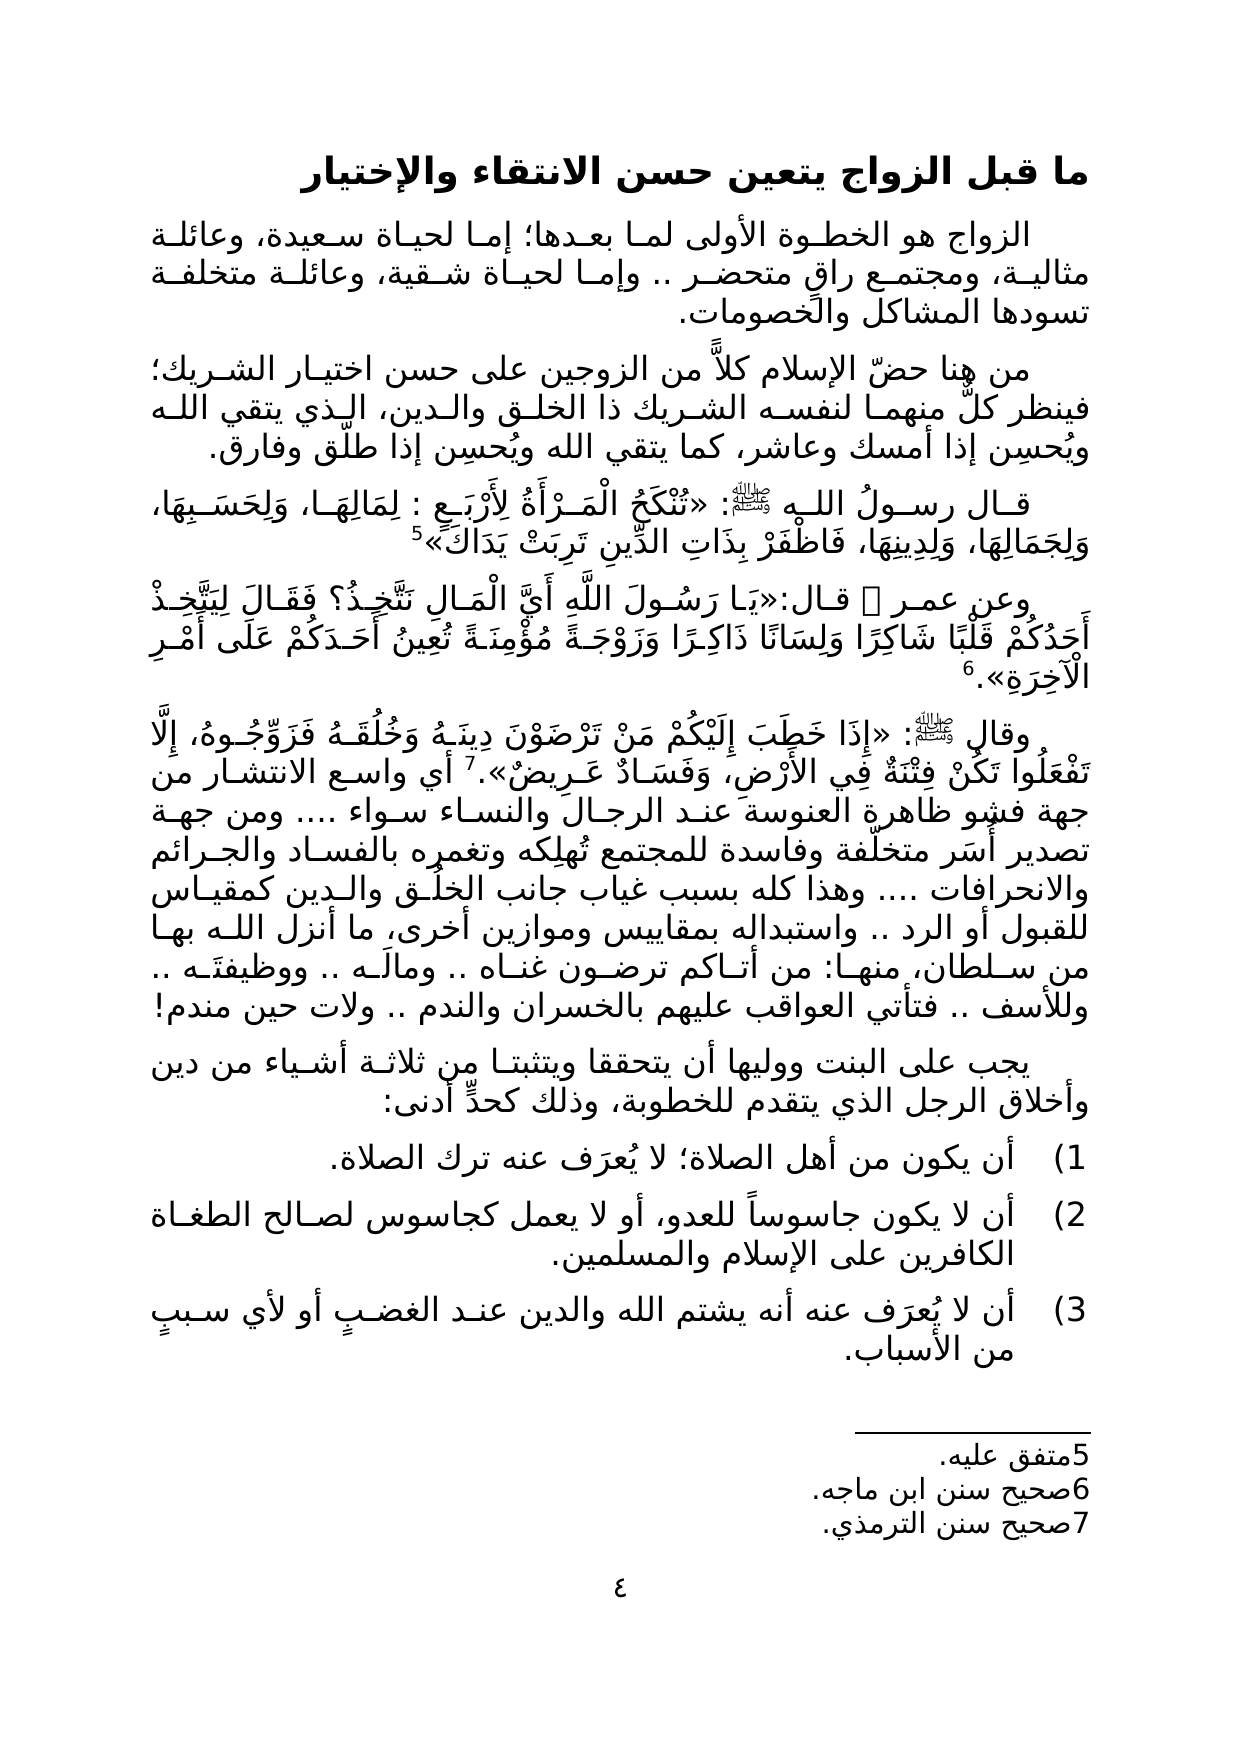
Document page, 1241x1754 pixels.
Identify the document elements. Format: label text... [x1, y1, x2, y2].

list أن لا يكون جاسوساً للعدو، أو لا يعمل كجاسوس لصالح الطغاة الكافرين على الإسلام والمسلمين. [150, 1195, 1053, 1273]
text وقال ﷺ: «إِذَا خَطَبَ إِلَيْكُمْ مَنْ تَرْضَوْنَ دِينَهُ وَخُلُقَهُ فَزَوِّجُوهُ، إِلَّا تَفْعَلُوا تَكُنْ فِتْنَةٌ فِي الأَرْضِ، وَفَسَادٌ عَرِيضٌ». أي واسع الانتشار من جهة فشو ظاهرة العنوسة عند الرجال والنساء سواء .... ومن جهة تصدير أُسَر متخلّفة وفاسدة للمجتمع تُهلِكه وتغمره بالفساد والجرائم والانحرافات .... وهذا كله بسبب غياب جانب الخلُق والدين كمقياس للقبول أو الرد .. واستبداله بمقاييس وموازين أخرى، ما أنزل الله بها من سلطان، منها: من أتاكم ترضون غناه .. ومالَه .. ووظيفتَه .. وللأسف .. فتأتي العواقب عليهم بالخسران والندم .. ولات حين مندم! [150, 714, 1090, 1025]
text من هنا حضّ الإسلام كلاًّ من الزوجين على حسن اختيار الشريك؛ فينظر كلٌّ منهما لنفسه الشريك ذا الخلق والدين، الذي يتقي الله ويُحسِن إذا أمسك وعاشر، كما يتقي الله ويُحسِن إذا طلّق وفارق. [150, 349, 1090, 466]
text صحيح سنن ابن ماجه. [150, 1473, 1090, 1507]
list أن يكون من أهل الصلاة؛ لا يُعرَف عنه ترك الصلاة. [150, 1138, 1053, 1177]
text الزواج هو الخطوة الأولى لما بعدها؛ إما لحياة سعيدة، وعائلة مثالية، ومجتمع راقٍ متحضر .. وإما لحياة شقية، وعائلة متخلفة تسودها المشاكل والخصومات. [150, 215, 1090, 332]
text وعن عمر ﵁ قال:«يَا رَسُولَ اللَّهِ أَيَّ الْمَالِ نَتَّخِذُ؟ فَقَالَ لِيَتَّخِذْ أَحَدُكُمْ قَلْبًا شَاكِرًا وَلِسَانًا ذَاكِرًا وَزَوْجَةً مُؤْمِنَةً تُعِينُ أَحَدَكُمْ عَلَى أَمْرِ الْآخِرَةِ». [150, 579, 1090, 696]
subtitle ما قبل الزواج يتعين حسن الانتقاء والإختيار [150, 150, 1090, 194]
text صحيح سنن الترمذي. [150, 1507, 1090, 1541]
text قال رسولُ الله ﷺ: «تُنْكَحُ الْمَرْأَةُ لِأَرْبَعٍ : لِمَالِهَا، وَلِحَسَبِهَا، وَلِجَمَالِهَا، وَلِدِينِهَا، فَاظْفَرْ بِذَاتِ الدِّينِ تَرِبَتْ يَدَاكَ» [150, 484, 1090, 562]
text يجب على البنت ووليها أن يتحققا ويتثبتا من ثلاثة أشياء من دين وأخلاق الرجل الذي يتقدم للخطوبة، وذلك كحدٍّ أدنى: [150, 1043, 1090, 1121]
list أن لا يُعرَف عنه أنه يشتم الله والدين عند الغضبٍ أو لأي سببٍ من الأسباب. [150, 1291, 1053, 1368]
text متفق عليه. [150, 1439, 1090, 1473]
